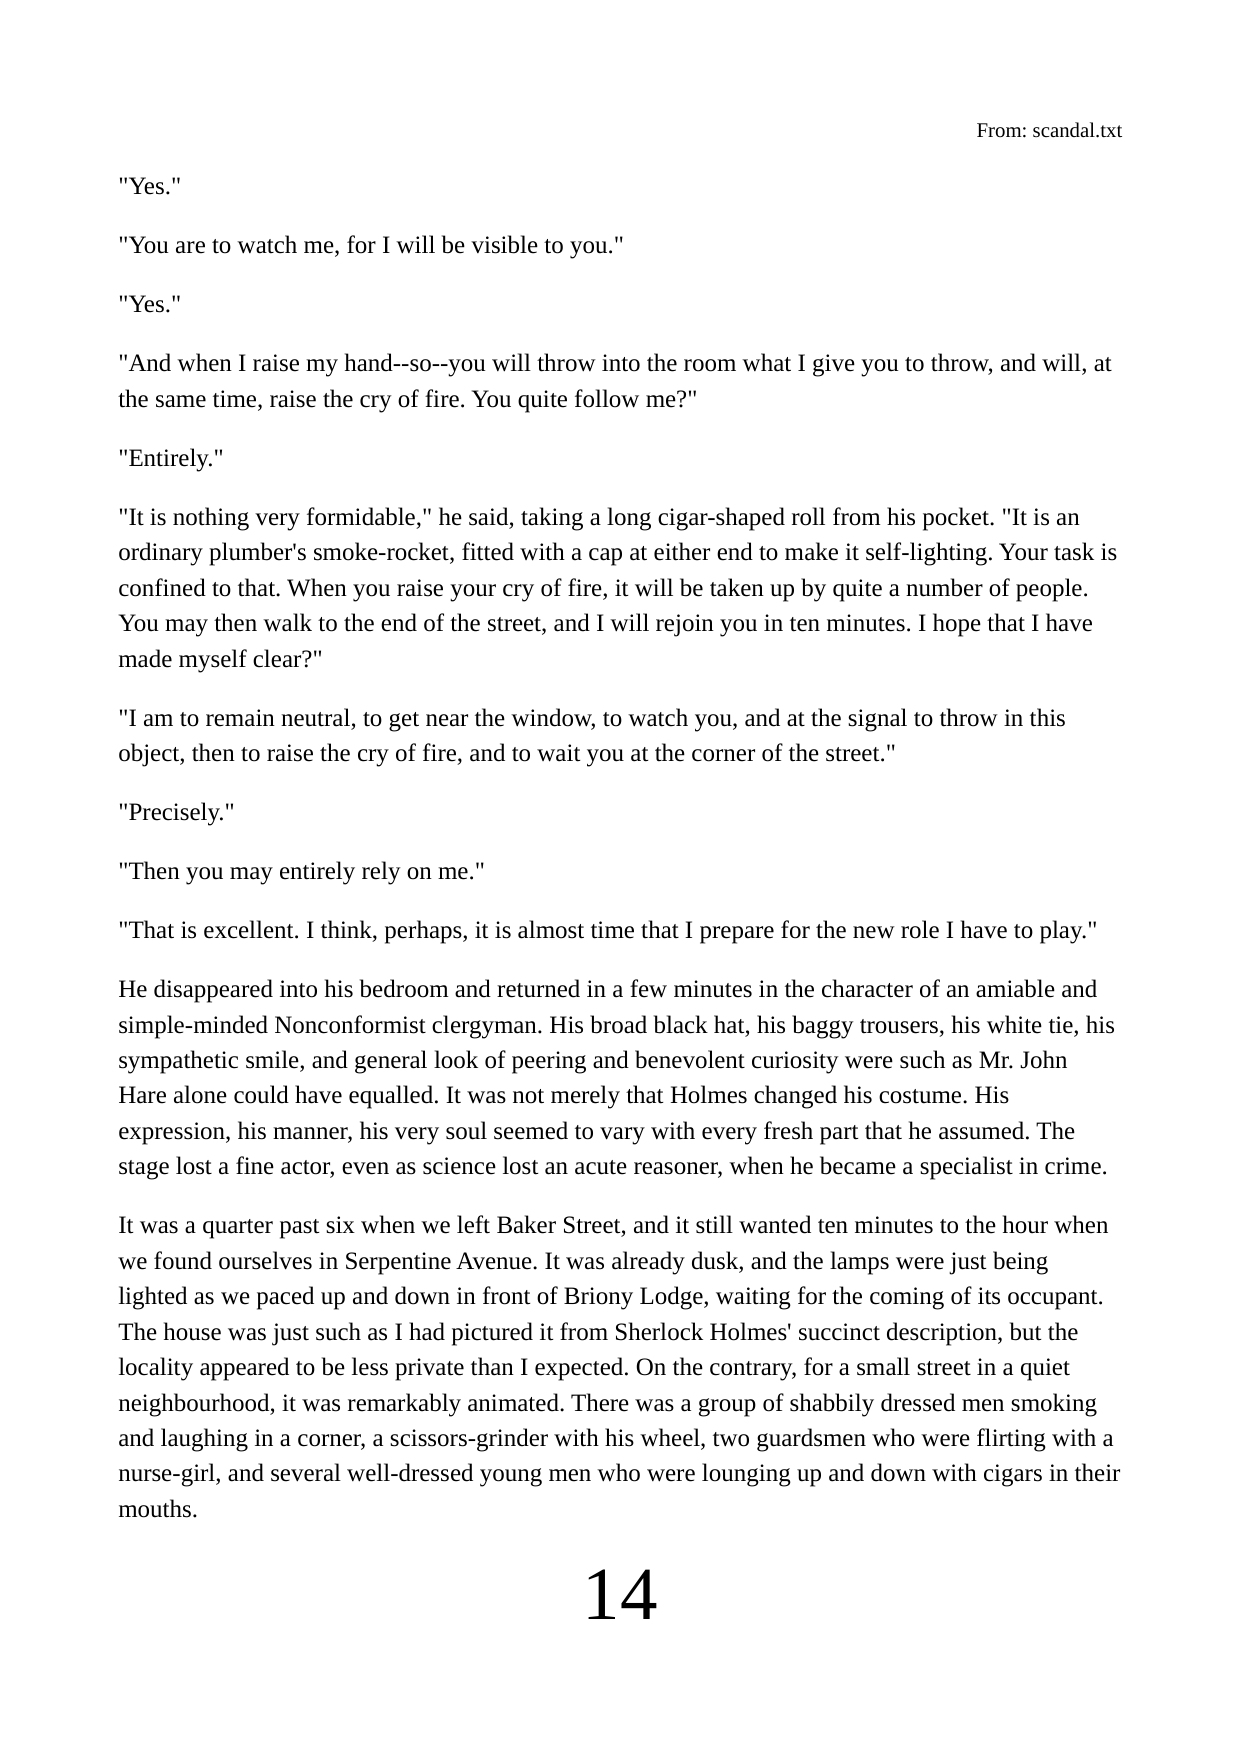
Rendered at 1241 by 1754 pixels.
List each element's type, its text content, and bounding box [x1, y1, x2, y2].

text "It is nothing very formidable," he said, taking a long cigar-shaped roll from his pocket. "It is an ordinary plumber's smoke-rocket, fitted with a cap at either end to make it self-lighting. Your task is confined to that. When you raise your cry of fire, it will be taken up by quite a number of people. You may then walk to the end of the street, and I will rejoin you in ten minutes. I hope that I have made myself clear?" [118, 497, 1122, 674]
text "And when I raise my hand--so--you will throw into the room what I give you to throw, and will, at the same time, raise the cry of fire. You quite follow me?" [118, 343, 1122, 414]
text "Then you may entirely rely on me." [118, 851, 1122, 887]
text "Yes." [118, 284, 1122, 320]
text "Precisely." [118, 792, 1122, 828]
text "Entirely." [118, 438, 1122, 473]
text "You are to watch me, for I will be visible to you." [118, 225, 1122, 261]
text It was a quarter past six when we left Baker Street, and it still wanted ten minutes to the hour when we found ourselves in Serpentine Avenue. It was already dusk, and the lamps were just being lighted as we paced up and down in front of Briony Lodge, waiting for the coming of its occupant. The house was just such as I had pictured it from Sherlock Holmes' succinct description, but the locality appeared to be less private than I expected. On the contrary, for a small street in a quiet neighbourhood, it was remarkably animated. There was a group of shabbily dressed men smoking and laughing in a corner, a scissors-grinder with his wheel, two guardsmen who were flirting with a nurse-girl, and several well-dressed young men who were lounging up and down with cigars in their mouths. [118, 1206, 1122, 1524]
text "I am to remain neutral, to get near the window, to watch you, and at the signal to throw in this object, then to raise the cry of fire, and to wait you at the corner of the street." [118, 698, 1122, 768]
text "That is excellent. I think, perhaps, it is almost time that I prepare for the new role I have to play." [118, 910, 1122, 946]
text He disappeared into his bedroom and returned in a few minutes in the character of an amiable and simple-minded Nonconformist clergyman. His broad black hat, his baggy trousers, his white tie, his sympathetic smile, and general look of peering and benevolent curiosity were such as Mr. John Hare alone could have equalled. It was not merely that Holmes changed his costume. His expression, his manner, his very soul seemed to vary with every fresh part that he assumed. The stage lost a fine actor, even as science lost an acute reasoner, when he became a specialist in crime. [118, 969, 1122, 1182]
text "Yes." [118, 166, 1122, 202]
